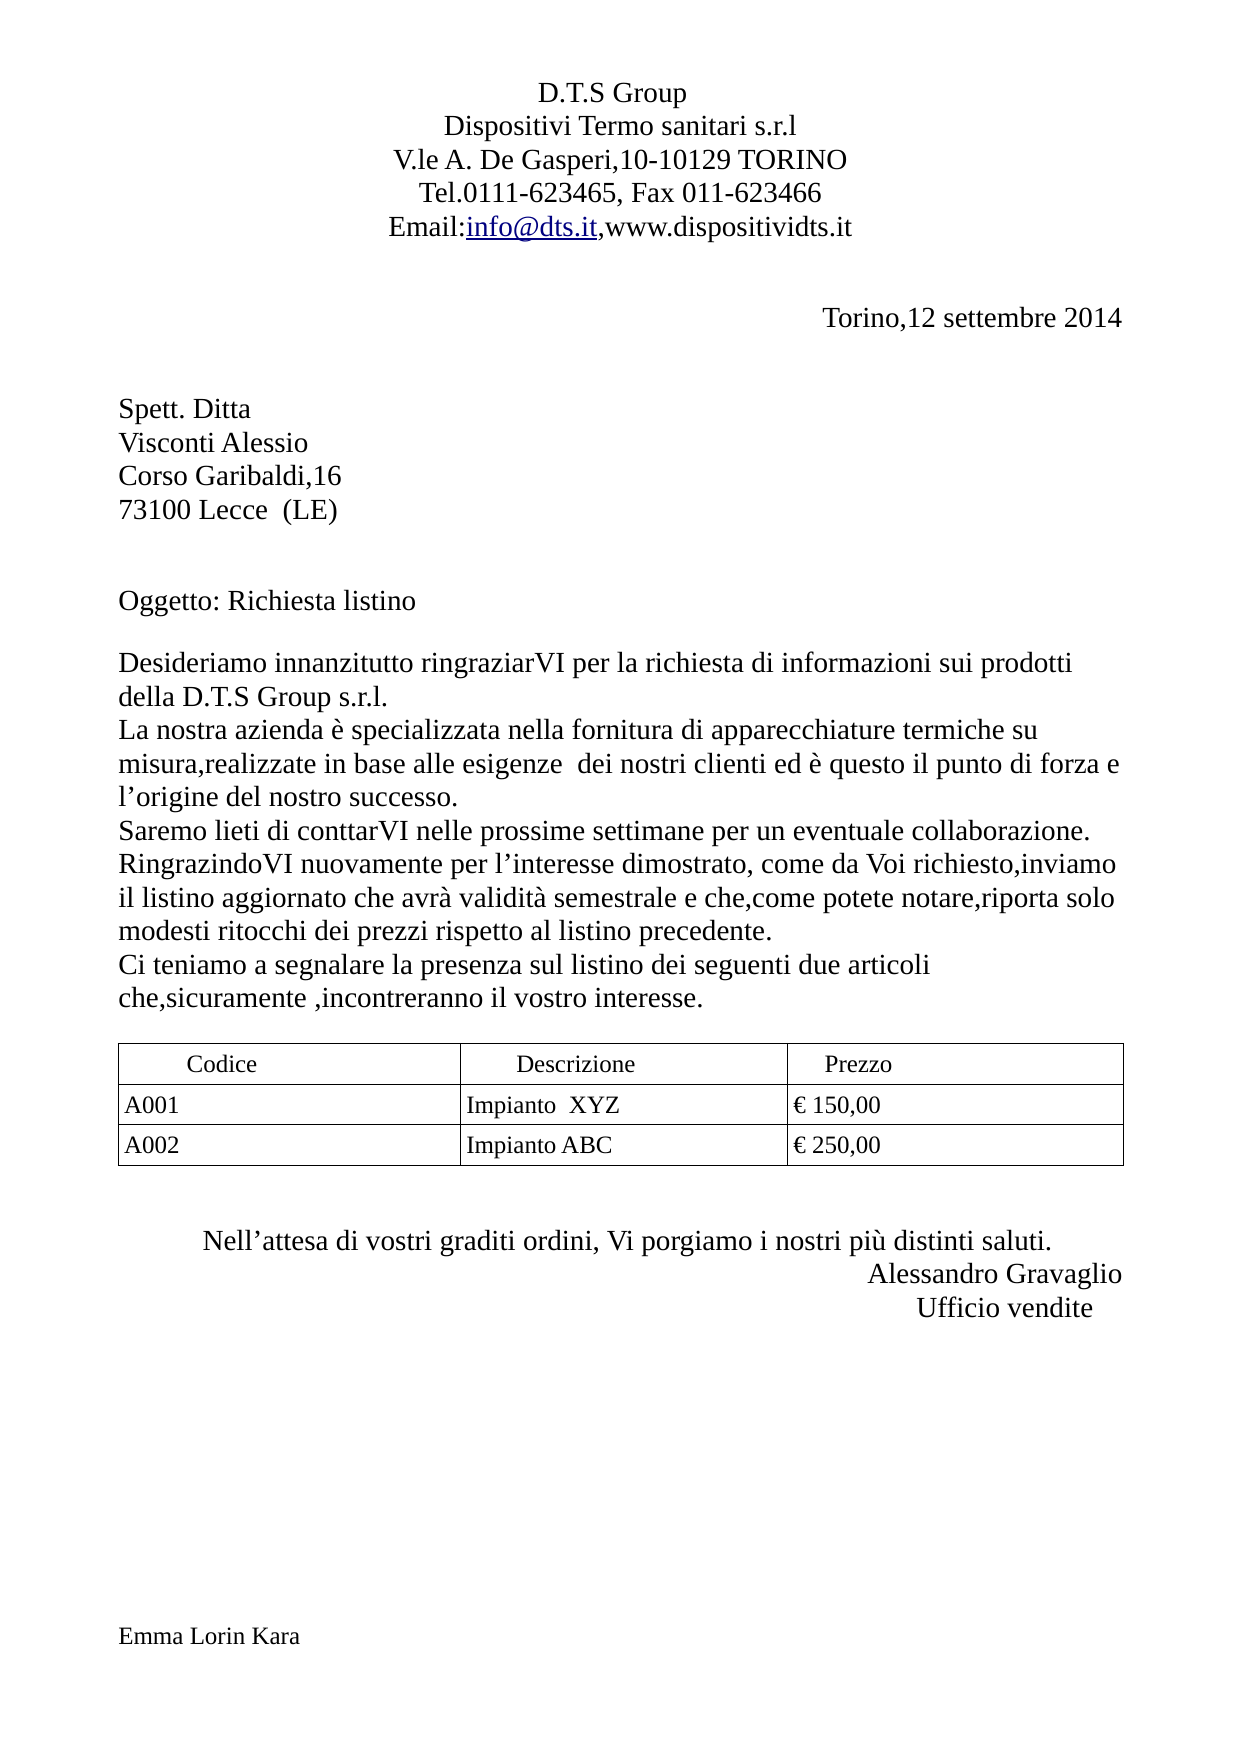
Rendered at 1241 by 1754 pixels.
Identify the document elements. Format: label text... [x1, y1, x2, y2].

text La nostra azienda è specializzata nella fornitura di apparecchiature termiche su misura,realizzate in base alle esigenze dei nostri clienti ed è questo il punto di forza e l’origine del nostro successo. [118, 712, 1122, 813]
text Desideriamo innanzitutto ringraziarVI per la richiesta di informazioni sui prodotti della D.T.S Group s.r.l. [118, 645, 1122, 712]
table_header Codice [119, 1044, 460, 1084]
text 73100 Lecce (LE) [118, 492, 1122, 525]
text Nell’attesa di vostri graditi ordini, Vi porgiamo i nostri più distinti saluti. [118, 1223, 1122, 1257]
text V.le A. De Gasperi,10-10129 TORINO [118, 142, 1122, 176]
table_cell € 250,00 [788, 1125, 1123, 1165]
text Ufficio vendite [118, 1290, 1122, 1324]
table_cell A001 [119, 1085, 460, 1124]
text D.T.S Group [118, 75, 1122, 108]
text Visconti Alessio [118, 425, 1122, 458]
text Tel.0111-623465, Fax 011-623466 [118, 176, 1122, 209]
text Oggetto: Richiesta listino [118, 583, 1122, 616]
text Torino,12 settembre 2014 [118, 300, 1122, 334]
text Ci teniamo a segnalare la presenza sul listino dei seguenti due articoli che,sicuramente ,incontreranno il vostro interesse. [118, 947, 1122, 1014]
table_cell Impianto XYZ [461, 1085, 787, 1124]
table_cell € 150,00 [788, 1085, 1123, 1124]
text Email:info@dts.it,www.dispositividts.it [118, 209, 1122, 243]
table_cell A002 [119, 1125, 460, 1165]
text RingrazindoVI nuovamente per l’interesse dimostrato, come da Voi richiesto,inviamo il listino aggiornato che avrà validità semestrale e che,come potete notare,riporta solo modesti ritocchi dei prezzi rispetto al listino precedente. [118, 846, 1122, 947]
table_header Prezzo [788, 1044, 1123, 1084]
text Dispositivi Termo sanitari s.r.l [118, 108, 1122, 142]
text Corso Garibaldi,16 [118, 458, 1122, 492]
text Spett. Ditta [118, 391, 1122, 425]
text Saremo lieti di conttarVI nelle prossime settimane per un eventuale collaborazione. [118, 813, 1122, 846]
text Alessandro Gravaglio [118, 1257, 1122, 1290]
table_cell Impianto ABC [461, 1125, 787, 1165]
table_header Descrizione [461, 1044, 787, 1084]
